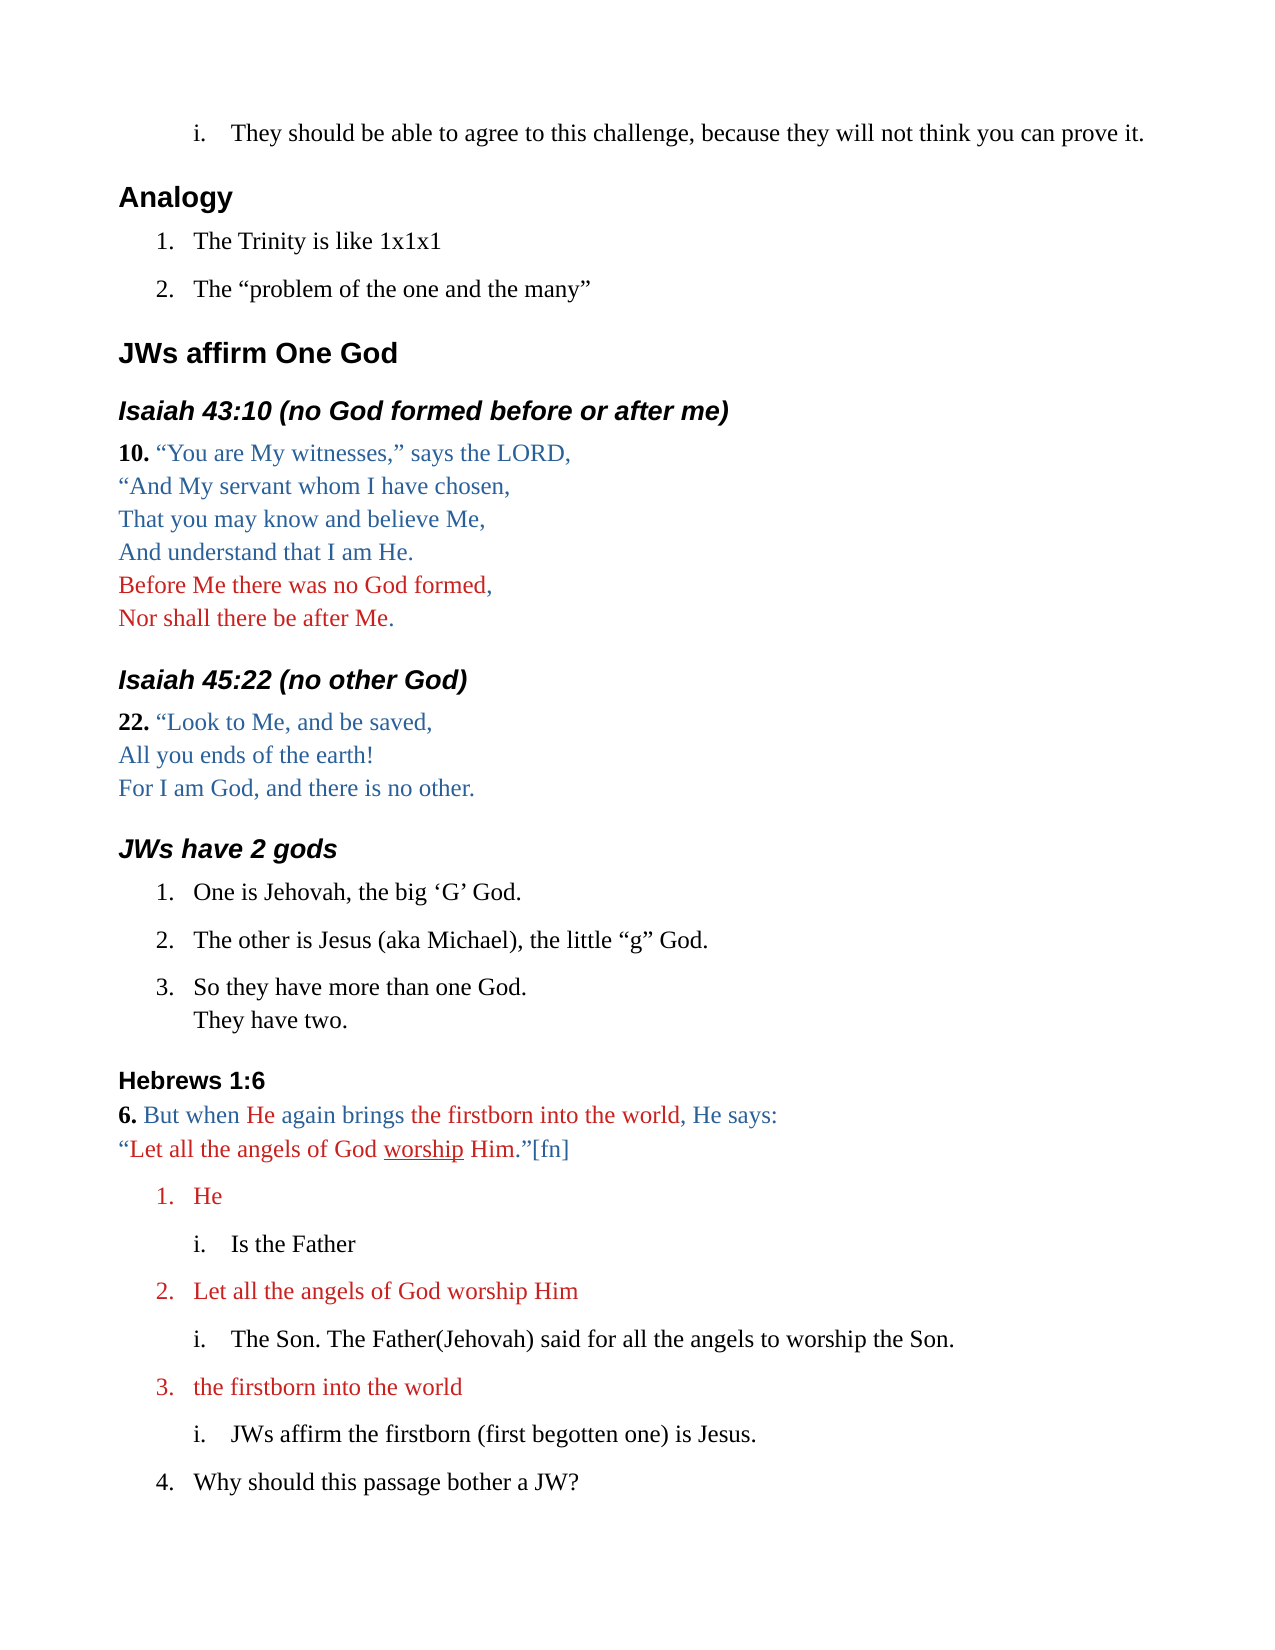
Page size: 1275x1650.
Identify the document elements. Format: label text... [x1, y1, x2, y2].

list He [156, 1181, 1157, 1210]
list Why should this passage bother a JW? [156, 1467, 1157, 1496]
list They should be able to agree to this challenge, because they will not think you can prove it. [193, 118, 1157, 147]
text 10. “You are My witnesses,” says the LORD, “And My servant whom I have chosen, That you may know and believe Me, And understand that I am He. Before Me there was no God formed, Nor shall there be after Me. [118, 438, 1157, 632]
list Is the Father [193, 1229, 1157, 1258]
subtitle JWs affirm One God [118, 336, 1157, 370]
text 22. “Look to Me, and be saved, All you ends of the earth! For I am God, and there is no other. [118, 707, 1157, 802]
subtitle JWs have 2 gods [118, 833, 1157, 865]
list So they have more than one God. They have two. [156, 972, 1157, 1034]
subtitle Isaiah 45:22 (no other God) [118, 664, 1157, 695]
list JWs affirm the firstborn (first begotten one) is Jesus. [193, 1419, 1157, 1448]
list The Son. The Father(Jehovah) said for all the angels to worship the Son. [193, 1324, 1157, 1353]
list the firstborn into the world [156, 1372, 1157, 1400]
list The other is Jesus (aka Michael), the little “g” God. [156, 925, 1157, 954]
subtitle Isaiah 43:10 (no God formed before or after me) [118, 395, 1157, 426]
subtitle Analogy [118, 180, 1157, 214]
list The “problem of the one and the many” [156, 274, 1157, 303]
text 6. But when He again brings the firstborn into the world, He says: “Let all the angels of God worship Him.”[fn] [118, 1101, 1157, 1162]
list One is Jehovah, the big ‘G’ God. [156, 877, 1157, 906]
list Let all the angels of God worship Him [156, 1276, 1157, 1305]
list The Trinity is like 1x1x1 [156, 226, 1157, 255]
subtitle Hebrews 1:6 [118, 1066, 1157, 1094]
